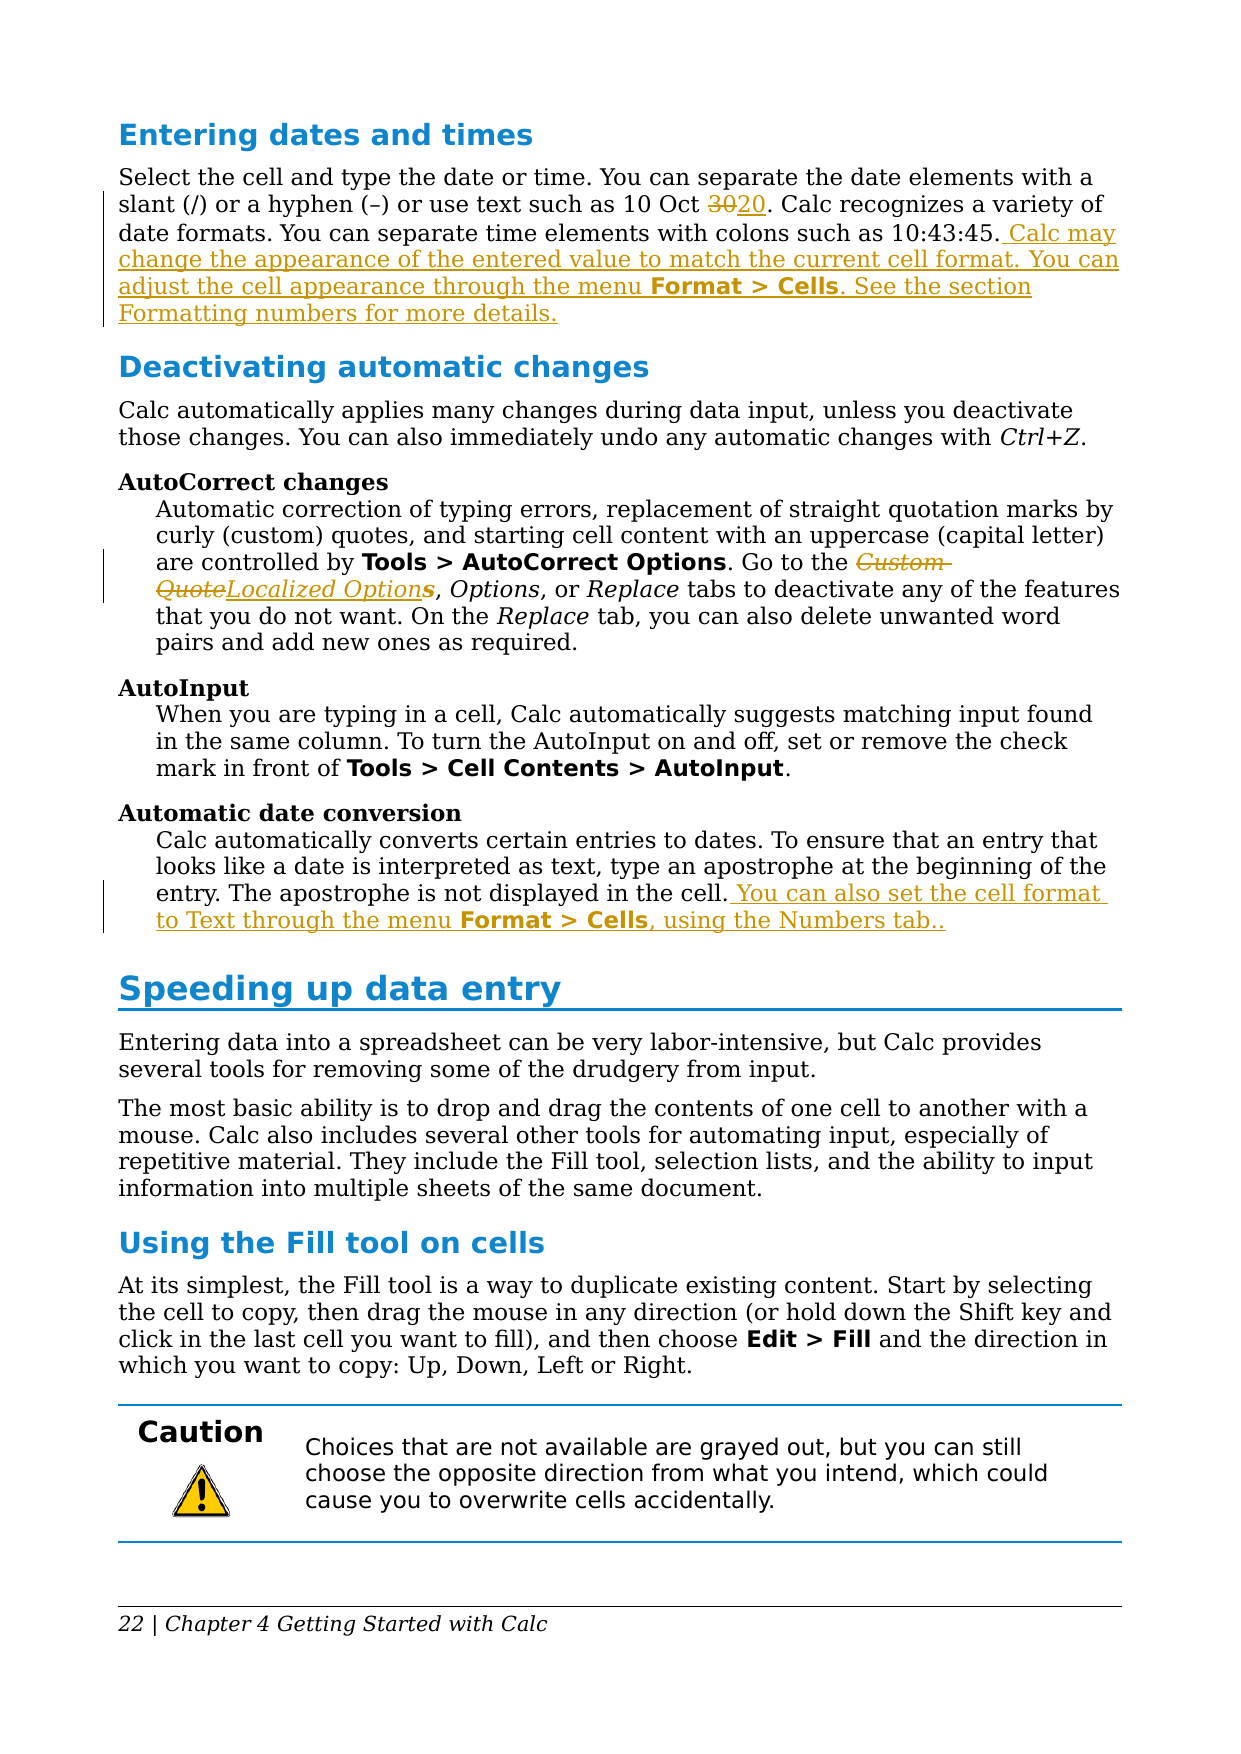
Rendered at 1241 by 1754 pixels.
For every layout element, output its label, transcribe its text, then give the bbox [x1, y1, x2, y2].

subtitle Entering dates and times [118, 118, 1122, 152]
text Entering data into a spreadsheet can be very labor-intensive, but Calc provides several tools for removing some of the drudgery from input. [118, 1029, 1122, 1083]
text When you are typing in a cell, Calc automatically suggests matching input found in the same column. To turn the AutoInput on and off, set or remove the check mark in front of Tools > Cell Contents > AutoInput. [156, 701, 1122, 781]
text Calc automatically applies many changes during data input, unless you deactivate those changes. You can also immediately undo any automatic changes with Ctrl+Z. [118, 397, 1122, 451]
table_header Choices that are not available are grayed out, but you can still choose the opposite direction from what you intend, which could cause you to overwrite cells accidentally. [283, 1406, 1122, 1541]
subtitle Deactivating automatic changes [118, 351, 1122, 385]
picture [168, 1460, 233, 1521]
text AutoCorrect changes [118, 469, 1122, 496]
text Select the cell and type the date or time. You can separate the date elements with a slant (/) or a hyphen (–) or use text such as 10 Oct 20. Calc recognizes a variety of date formats. You can separate time elements with colons such as 10:43:45. Calc may change the appearance of the entered value to match the current cell format. You can adjust the cell appearance through the menu Format > Cells. See the section Formatting numbers for more details. [118, 164, 1122, 327]
text AutoInput [118, 674, 1122, 701]
table_header Caution [118, 1406, 283, 1541]
text Automatic correction of typing errors, replacement of straight quotation marks by curly (custom) quotes, and starting cell content with an uppercase (capital letter) are controlled by Tools > AutoCorrect Options. Go to the Localized Options, Options, or Replace tabs to deactivate any of the features that you do not want. On the Replace tab, you can also delete unwanted word pairs and add new ones as required. [156, 496, 1122, 656]
text Automatic date conversion [118, 800, 1122, 827]
text Calc automatically converts certain entries to dates. To ensure that an entry that looks like a date is interpreted as text, type an apostrophe at the beginning of the entry. The apostrophe is not displayed in the cell. You can also set the cell format to Text through the menu Format > Cells, using the Numbers tab.. [156, 827, 1122, 933]
subtitle Speeding up data entry [118, 969, 1122, 1008]
text The most basic ability is to drop and drag the contents of one cell to another with a mouse. Calc also includes several other tools for automating input, especially of repetitive material. They include the Fill tool, selection lists, and the ability to input information into multiple sheets of the same document. [118, 1095, 1122, 1202]
subtitle Using the Fill tool on cells [118, 1226, 1122, 1260]
text At its simplest, the Fill tool is a way to duplicate existing content. Start by selecting the cell to copy, then drag the mouse in any direction (or hold down the Shift key and click in the last cell you want to fill), and then choose Edit > Fill and the direction in which you want to copy: Up, Down, Left or Right. [118, 1272, 1122, 1379]
